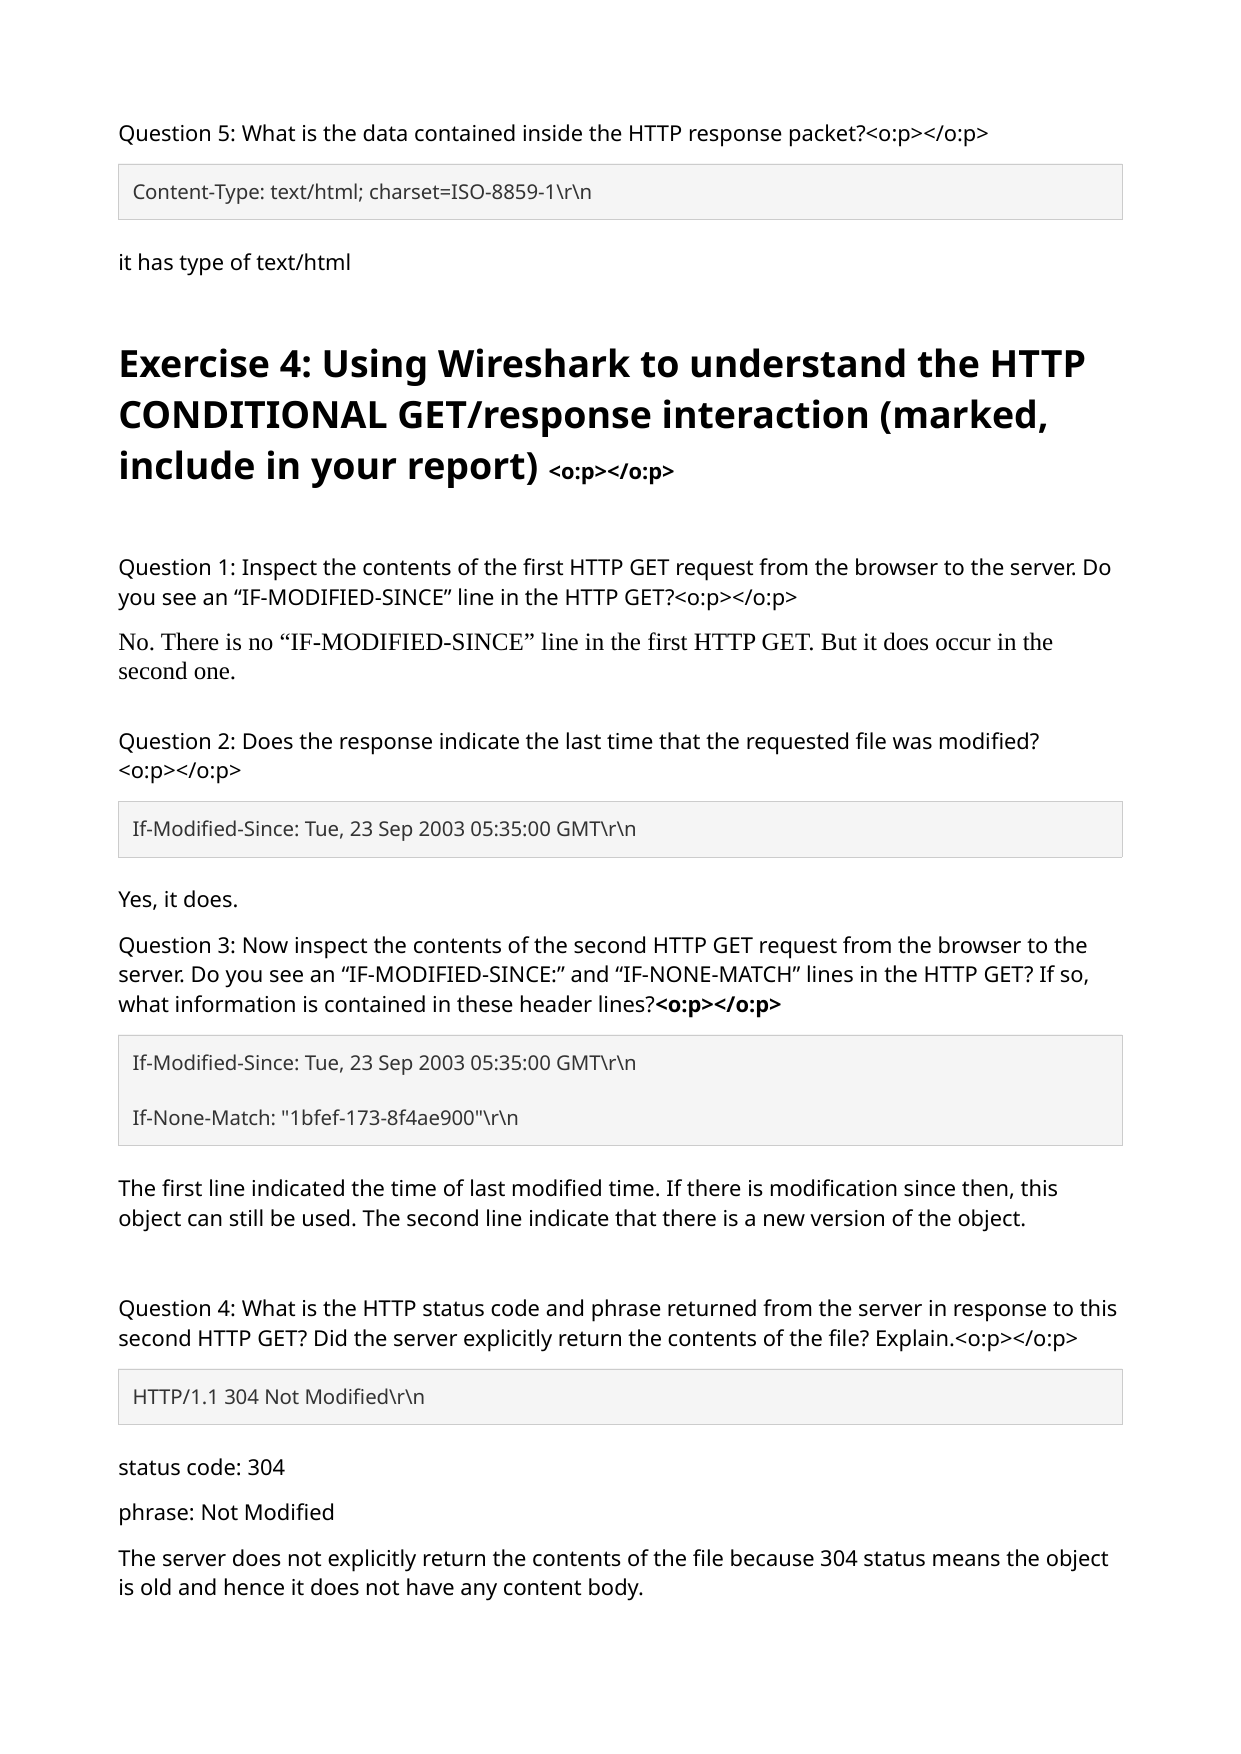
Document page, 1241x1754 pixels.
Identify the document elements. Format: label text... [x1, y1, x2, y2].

text Content-Type: text/html; charset=ISO-8859-1\r\n [119, 165, 1122, 219]
text Question 3: Now inspect the contents of the second HTTP GET request from the browser to the server. Do you see an “IF-MODIFIED-SINCE:” and “IF-NONE-MATCH” lines in the HTTP GET? If so, what information is contained in these header lines?<o:p></o:p> [118, 929, 1122, 1019]
text Yes, it does. [118, 884, 1122, 914]
text No. There is no “IF-MODIFIED-SINCE” line in the first HTTP GET. But it does occur in the second one. [118, 627, 1122, 713]
text Exercise 4: Using Wireshark to understand the HTTP CONDITIONAL GET/response interaction (marked, include in your report) <o:p></o:p> [118, 338, 1122, 491]
text status code: 304 [118, 1452, 1122, 1482]
text Question 2: Does the response indicate the last time that the requested file was modified?<o:p></o:p> [118, 726, 1122, 785]
text If-Modified-Since: Tue, 23 Sep 2003 05:35:00 GMT\r\n [119, 1036, 1122, 1076]
text Question 4: What is the HTTP status code and phrase returned from the server in response to this second HTTP GET? Did the server explicitly return the contents of the file? Explain.<o:p></o:p> [118, 1293, 1122, 1353]
text Question 5: What is the data contained inside the HTTP response packet?<o:p></o:p> [118, 118, 1122, 148]
text The server does not explicitly return the contents of the file because 304 status means the object is old and hence it does not have any content body. [118, 1543, 1122, 1602]
text HTTP/1.1 304 Not Modified\r\n [119, 1370, 1122, 1424]
text Question 1: Inspect the contents of the first HTTP GET request from the browser to the server. Do you see an “IF-MODIFIED-SINCE” line in the HTTP GET?<o:p></o:p> [118, 552, 1122, 611]
text phrase: Not Modified [118, 1497, 1122, 1527]
text If-None-Match: "1bfef-173-8f4ae900"\r\n [119, 1089, 1122, 1145]
text it has type of text/html [118, 247, 1122, 277]
text The first line indicated the time of last modified time. If there is modification since then, this object can still be used. The second line indicate that there is a new version of the object. [118, 1173, 1122, 1232]
text If-Modified-Since: Tue, 23 Sep 2003 05:35:00 GMT\r\n [119, 802, 1122, 857]
